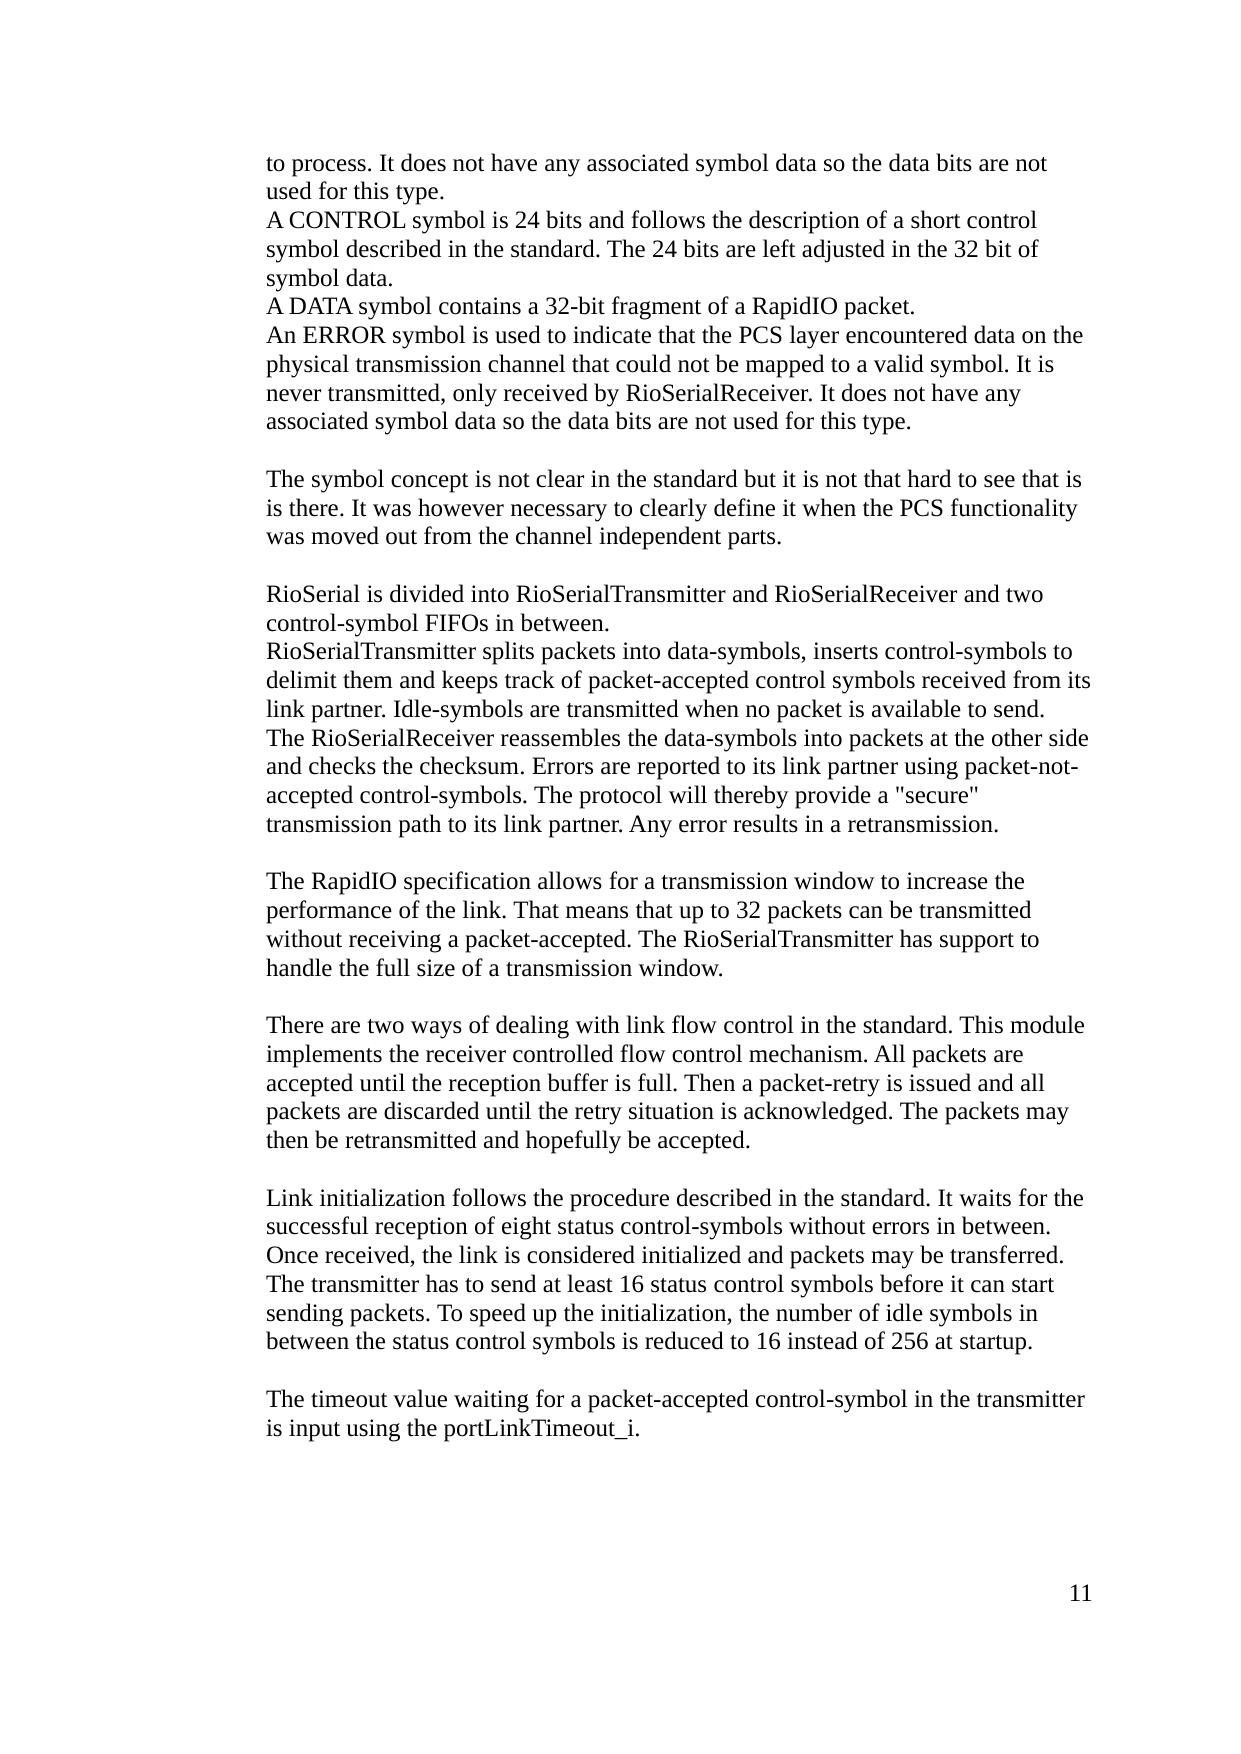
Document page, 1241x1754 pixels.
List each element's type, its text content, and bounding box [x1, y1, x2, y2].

text RioSerial is divided into RioSerialTransmitter and RioSerialReceiver and two control-symbol FIFOs in between. [266, 579, 1093, 636]
text The timeout value waiting for a packet-accepted control-symbol in the transmitter is input using the portLinkTimeout_i. [266, 1384, 1093, 1441]
text An ERROR symbol is used to indicate that the PCS layer encountered data on the physical transmission channel that could not be mapped to a valid symbol. It is never transmitted, only received by RioSerialReceiver. It does not have any associated symbol data so the data bits are not used for this type. [266, 320, 1093, 435]
text There are two ways of dealing with link flow control in the standard. This module implements the receiver controlled flow control mechanism. All packets are accepted until the reception buffer is full. Then a packet-retry is issued and all packets are discarded until the retry situation is acknowledged. The packets may then be retransmitted and hopefully be accepted. [266, 1010, 1093, 1154]
text The RapidIO specification allows for a transmission window to increase the performance of the link. That means that up to 32 packets can be transmitted without receiving a packet-accepted. The RioSerialTransmitter has support to handle the full size of a transmission window. [266, 866, 1093, 981]
text The symbol concept is not clear in the standard but it is not that hard to see that is is there. It was however necessary to clearly define it when the PCS functionality was moved out from the channel independent parts. [266, 464, 1093, 550]
text RioSerialTransmitter splits packets into data-symbols, inserts control-symbols to delimit them and keeps track of packet-accepted control symbols received from its link partner. Idle-symbols are transmitted when no packet is available to send. [266, 636, 1093, 723]
text The RioSerialReceiver reassembles the data-symbols into packets at the other side and checks the checksum. Errors are reported to its link partner using packet-not-accepted control-symbols. The protocol will thereby provide a "secure" transmission path to its link partner. Any error results in a retransmission. [266, 723, 1093, 838]
text Link initialization follows the procedure described in the standard. It waits for the successful reception of eight status control-symbols without errors in between. Once received, the link is considered initialized and packets may be transferred. The transmitter has to send at least 16 status control symbols before it can start sending packets. To speed up the initialization, the number of idle symbols in between the status control symbols is reduced to 16 instead of 256 at startup. [266, 1183, 1093, 1355]
text A CONTROL symbol is 24 bits and follows the description of a short control symbol described in the standard. The 24 bits are left adjusted in the 32 bit of symbol data. [266, 205, 1093, 291]
text to process. It does not have any associated symbol data so the data bits are not used for this type. [266, 148, 1093, 205]
text A DATA symbol contains a 32-bit fragment of a RapidIO packet. [266, 291, 1093, 320]
